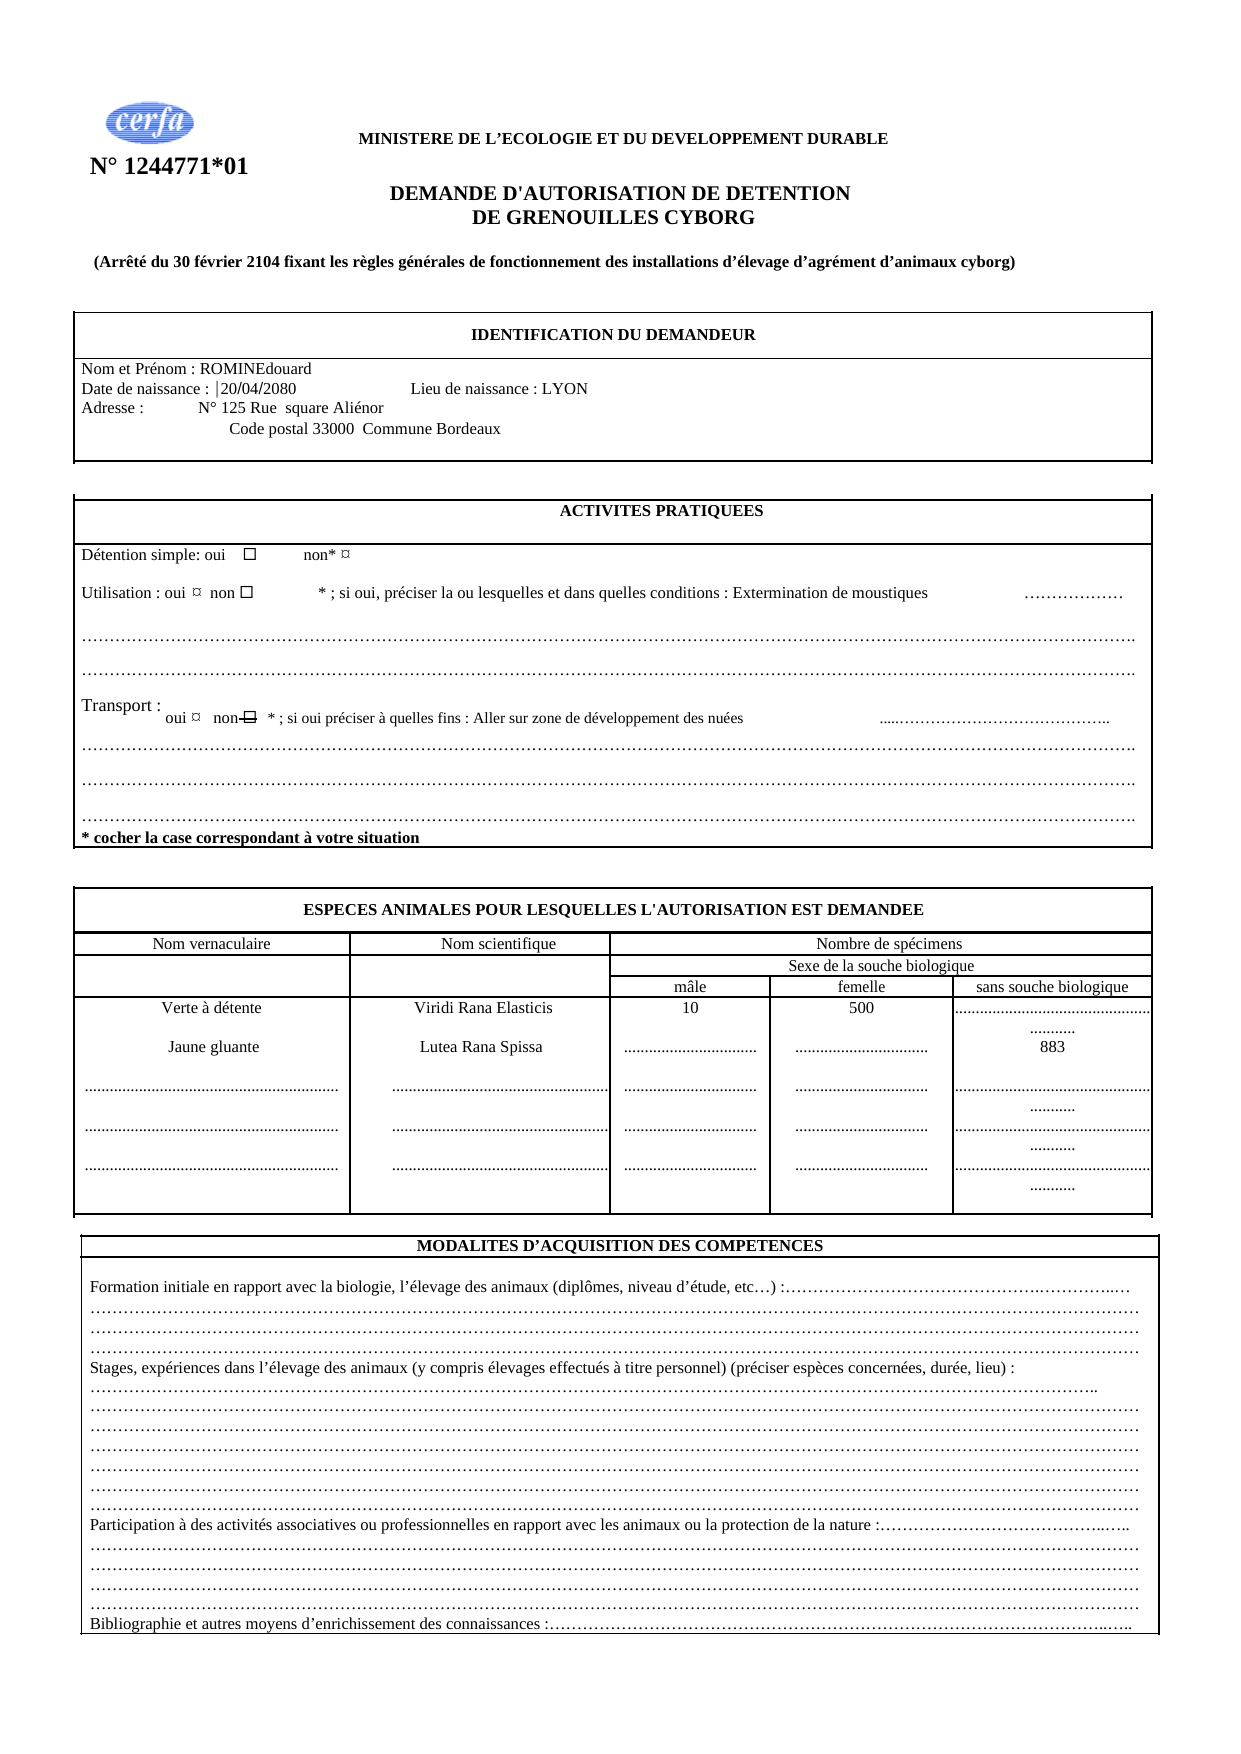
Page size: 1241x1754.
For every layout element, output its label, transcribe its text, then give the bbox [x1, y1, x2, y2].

picture [105, 101, 194, 145]
table_cell x non  [192, 583, 297, 615]
table_cell * ; si oui, préciser la ou lesquelles et dans quelles conditions : Extermination de moustiques ……………… [297, 583, 1151, 615]
table_cell non* x [297, 545, 1151, 583]
table_cell .................................................... [351, 1076, 609, 1116]
text ……………………………………………………………………………………………………………………………………………………………………… [89, 1495, 1153, 1514]
text ……………………………………………………………………………………………………………………………………………………………………… [89, 1456, 1153, 1475]
table_cell Utilisation : oui [75, 583, 192, 615]
text DE GRENOUILLES CYBORG [394, 205, 1153, 229]
text N° 1244771*01 [89, 151, 1153, 180]
table_cell [351, 956, 609, 975]
table_cell .................................................... [351, 1116, 609, 1155]
text (Arrêté du 30 février 2104 fixant les règles générales de fonctionnement des installations d’élevage d’agrément d’animaux cyborg) [94, 251, 1153, 271]
text ……………………………………………………………………………………………………………………………………………………………………… [89, 1298, 1153, 1317]
text IDENTIFICATION DU DEMANDEUR [471, 324, 1151, 344]
table_cell .......................................................... [954, 1155, 1151, 1194]
table_header Adresse : [75, 398, 192, 419]
text Bibliographie et autres moyens d’enrichissement des connaissances :………………………………………………………………………………………..….. [89, 1614, 1153, 1633]
table_cell ................................ [611, 1037, 769, 1076]
text ………………………………………………………………………………………………………………………………………………………………………. [81, 806, 1151, 825]
table_cell Viridi Rana Elasticis [351, 998, 609, 1037]
table_cell [75, 975, 349, 996]
table_cell sans souche biologique [954, 977, 1151, 996]
text ……………………………………………………………………………………………………………………………………………………………………… [89, 1416, 1153, 1435]
table_cell 500 [771, 998, 952, 1037]
table_cell Code postal 33000 Commune Bordeaux [192, 419, 1151, 441]
table_cell ............................................................. [75, 1155, 349, 1194]
table_cell [297, 531, 1151, 543]
table_cell ................................ [771, 1155, 952, 1194]
table_cell 10 [611, 998, 769, 1037]
text Participation à des activités associatives ou professionnelles en rapport avec les animaux ou la protection de la nature :…………………………………..….. [89, 1515, 1153, 1534]
table_header Nombre de spécimens [770, 934, 1151, 954]
table_cell [192, 501, 297, 531]
text ………………………………………………………………………………………………………………………………………………………………………. [81, 735, 1151, 754]
text Date de naissance : |20/04/2080 Lieu de naissance : LYON [81, 379, 1151, 398]
table_cell [75, 419, 192, 441]
text Transport : oui x non  * ; si oui préciser à quelles fins : Aller sur zone de développement des nuées .....………………………………….. [81, 694, 1151, 730]
table_cell [192, 462, 297, 498]
table_cell [351, 975, 609, 996]
text DEMANDE D'AUTORISATION DE DETENTION [389, 181, 1153, 205]
text ……………………………………………………………………………………………………………………………………………………………………… [89, 1396, 1153, 1415]
text ……………………………………………………………………………………………………………………………………………………………………… [89, 1318, 1153, 1337]
table_cell ................................ [611, 1155, 769, 1194]
text ……………………………………………………………………………………………………………………………………………………………………… [89, 1554, 1153, 1574]
table_cell [192, 441, 297, 459]
table_cell ................................ [771, 1076, 952, 1116]
table_cell .................................................... [351, 1155, 609, 1194]
table_cell [351, 1195, 609, 1213]
text Formation initiale en rapport avec la biologie, l’élevage des animaux (diplômes, niveau d’étude, etc…) :……………………………………….…………..… [89, 1277, 1153, 1296]
table_cell Sexe de la souche biologique [611, 956, 1151, 975]
table_cell .......................................................... [954, 998, 1151, 1037]
table_cell [771, 1195, 952, 1213]
table_cell ................................ [611, 1076, 769, 1116]
text ……………………………………………………………………………………………………………………………………………………………………… [89, 1436, 1153, 1455]
table_cell [75, 441, 192, 459]
text * cocher la case correspondant à votre situation [81, 827, 1151, 846]
text Nom et Prénom : ROMINEdouard [81, 359, 1151, 378]
text ………………………………………………………………………………………………………………………………………………………………………. [81, 769, 1151, 788]
table_cell [75, 1195, 349, 1213]
table_cell .......................................................... [954, 1116, 1151, 1155]
text MINISTERE DE L’ECOLOGIE ET DU DEVELOPPEMENT DURABLE [358, 129, 1153, 148]
table_cell ACTIVITES PRATIQUEES [297, 501, 1151, 531]
table_cell [297, 462, 1152, 498]
text Stages, expériences dans l’élevage des animaux (y compris élevages effectués à titre personnel) (préciser espèces concernées, durée, lieu) :……………………………………………………………………………………………………………………………………………………………….. [89, 1358, 1153, 1396]
text ……………………………………………………………………………………………………………………………………………………………………… [89, 1338, 1153, 1357]
table_cell Détention simple: oui  [75, 545, 297, 583]
table_cell ................................ [611, 1116, 769, 1155]
table_cell Lutea Rana Spissa [351, 1037, 609, 1076]
table_header N° 125 Rue square Aliénor [192, 398, 1151, 419]
table_header Nom scientifique [351, 934, 609, 954]
table_cell [75, 531, 297, 543]
table_cell [75, 501, 192, 531]
text MODALITES D’ACQUISITION DES COMPETENCES [82, 1237, 1158, 1255]
table_cell [611, 1195, 769, 1213]
text ………………………………………………………………………………………………………………………………………………………………………. [81, 660, 1151, 679]
table_cell 883 [954, 1037, 1151, 1076]
text ……………………………………………………………………………………………………………………………………………………………………… [89, 1574, 1153, 1593]
table_cell ............................................................. [75, 1076, 349, 1116]
table_cell [75, 956, 349, 975]
text ……………………………………………………………………………………………………………………………………………………………………… [89, 1475, 1153, 1494]
table_cell [954, 1195, 1151, 1213]
text ……………………………………………………………………………………………………………………………………………………………………… [89, 1535, 1153, 1554]
table_header [611, 934, 770, 954]
table_header Nom vernaculaire [75, 934, 349, 954]
text ………………………………………………………………………………………………………………………………………………………………………. [81, 625, 1151, 644]
table_cell femelle [771, 977, 952, 996]
table_cell .......................................................... [954, 1076, 1151, 1116]
table_cell ................................ [771, 1116, 952, 1155]
table_cell [297, 441, 1151, 459]
table_cell ............................................................. [75, 1116, 349, 1155]
text ESPECES ANIMALES POUR LESQUELLES L'AUTORISATION EST DEMANDEE [75, 900, 1151, 919]
table_cell [73, 462, 192, 498]
table_cell ................................ [771, 1037, 952, 1076]
table_cell mâle [611, 977, 769, 996]
table_cell Jaune gluante [75, 1037, 349, 1076]
text ……………………………………………………………………………………………………………………………………………………………………… [89, 1594, 1153, 1613]
table_cell Verte à détente [75, 998, 349, 1037]
